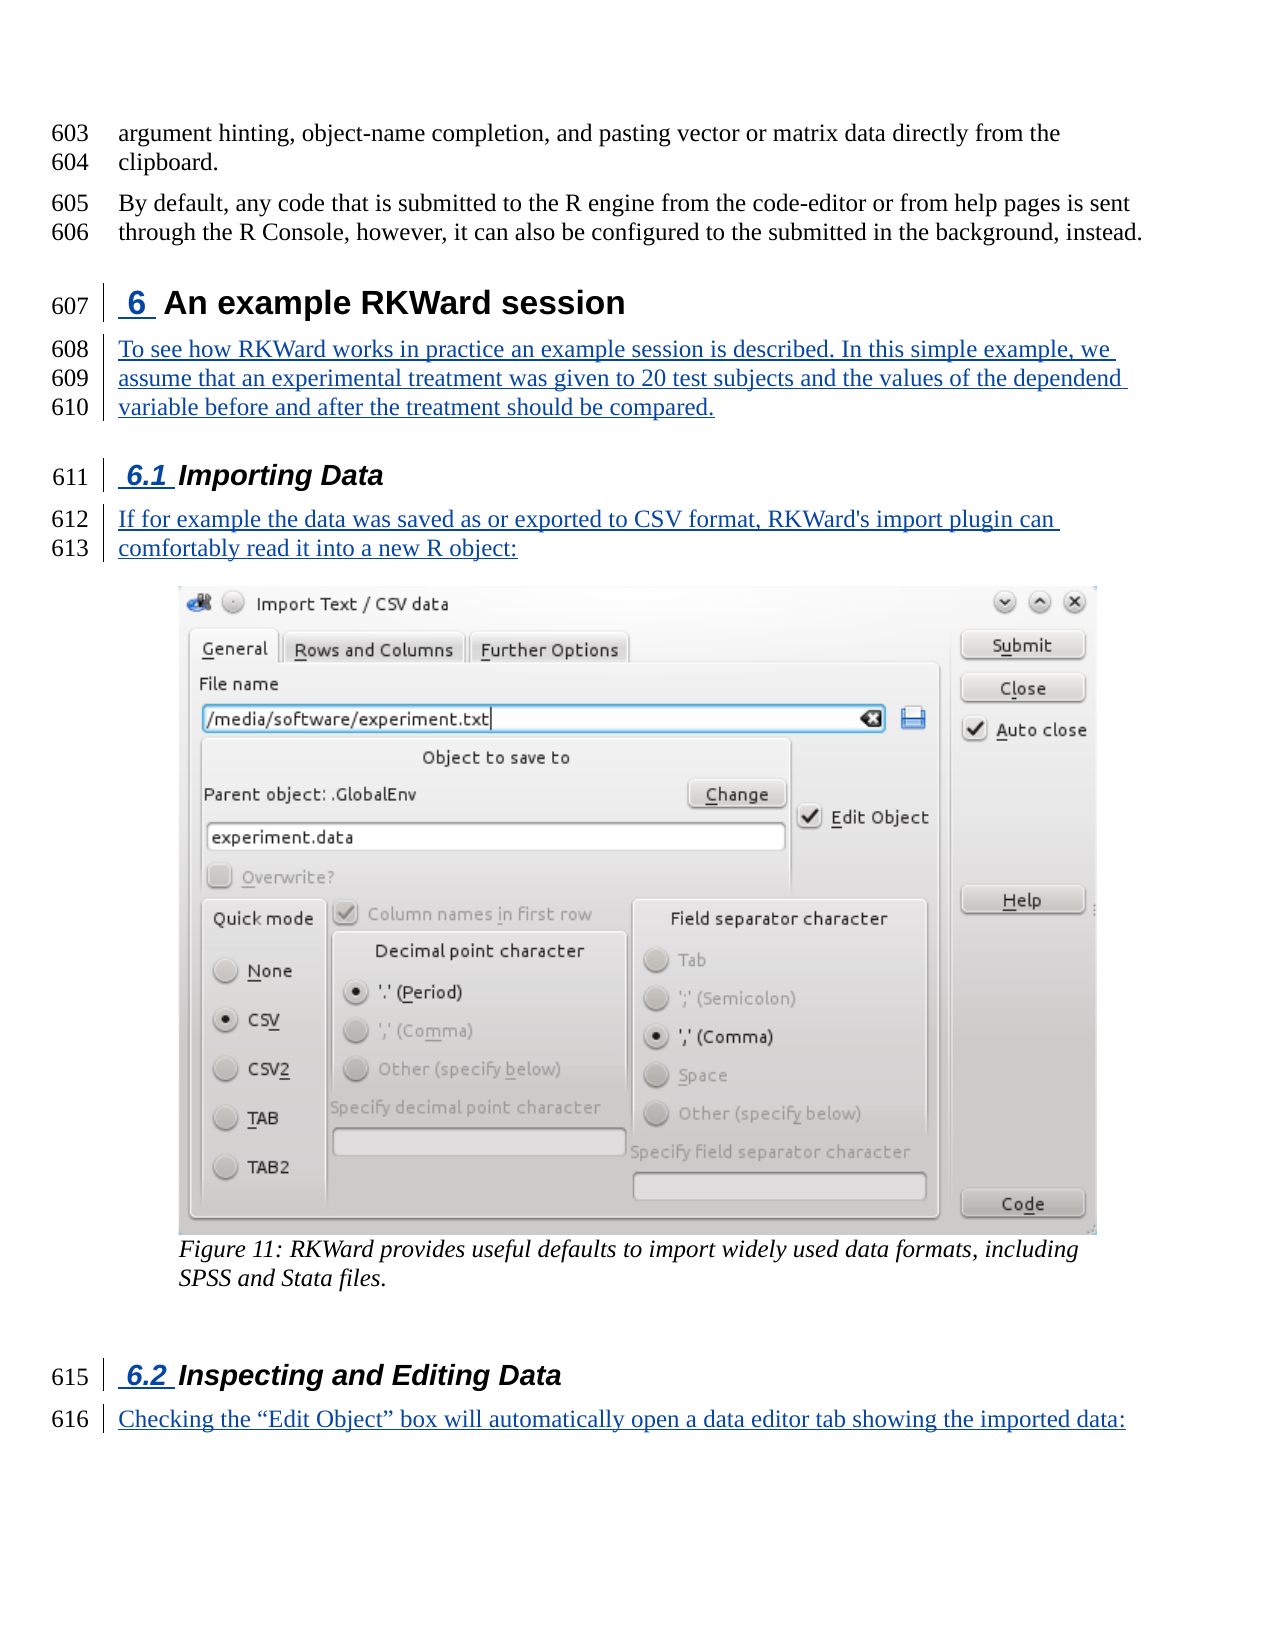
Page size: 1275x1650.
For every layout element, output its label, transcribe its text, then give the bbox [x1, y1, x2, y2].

text By default, any code that is submitted to the R engine from the code-editor or from help pages is sent through the R Console, however, it can also be configured to the submitted in the background, instead. [118, 188, 1157, 246]
picture [178, 586, 1097, 1235]
text Figure 11: RKWard provides useful defaults to import widely used data formats, including SPSS and Stata files. [178, 1235, 1097, 1292]
text To see how RKWard works in practice an example session is described. In this simple example, we assume that an experimental treatment was given to 20 test subjects and the values of the dependend variable before and after the treatment should be compared. [118, 334, 1157, 421]
text If for example the data was saved as or exported to CSV format, RKWard's import plugin can comfortably read it into a new R object: [118, 504, 1157, 562]
subtitle An example RKWard session [118, 283, 1157, 322]
text argument hinting, object-name completion, and pasting vector or matrix data directly from the clipboard. [118, 118, 1157, 176]
subtitle Importing Data [118, 458, 1157, 492]
text Checking the “Edit Object” box will automatically open a data editor tab showing the imported data: [118, 1404, 1157, 1433]
subtitle Inspecting and Editing Data [118, 1358, 1157, 1391]
